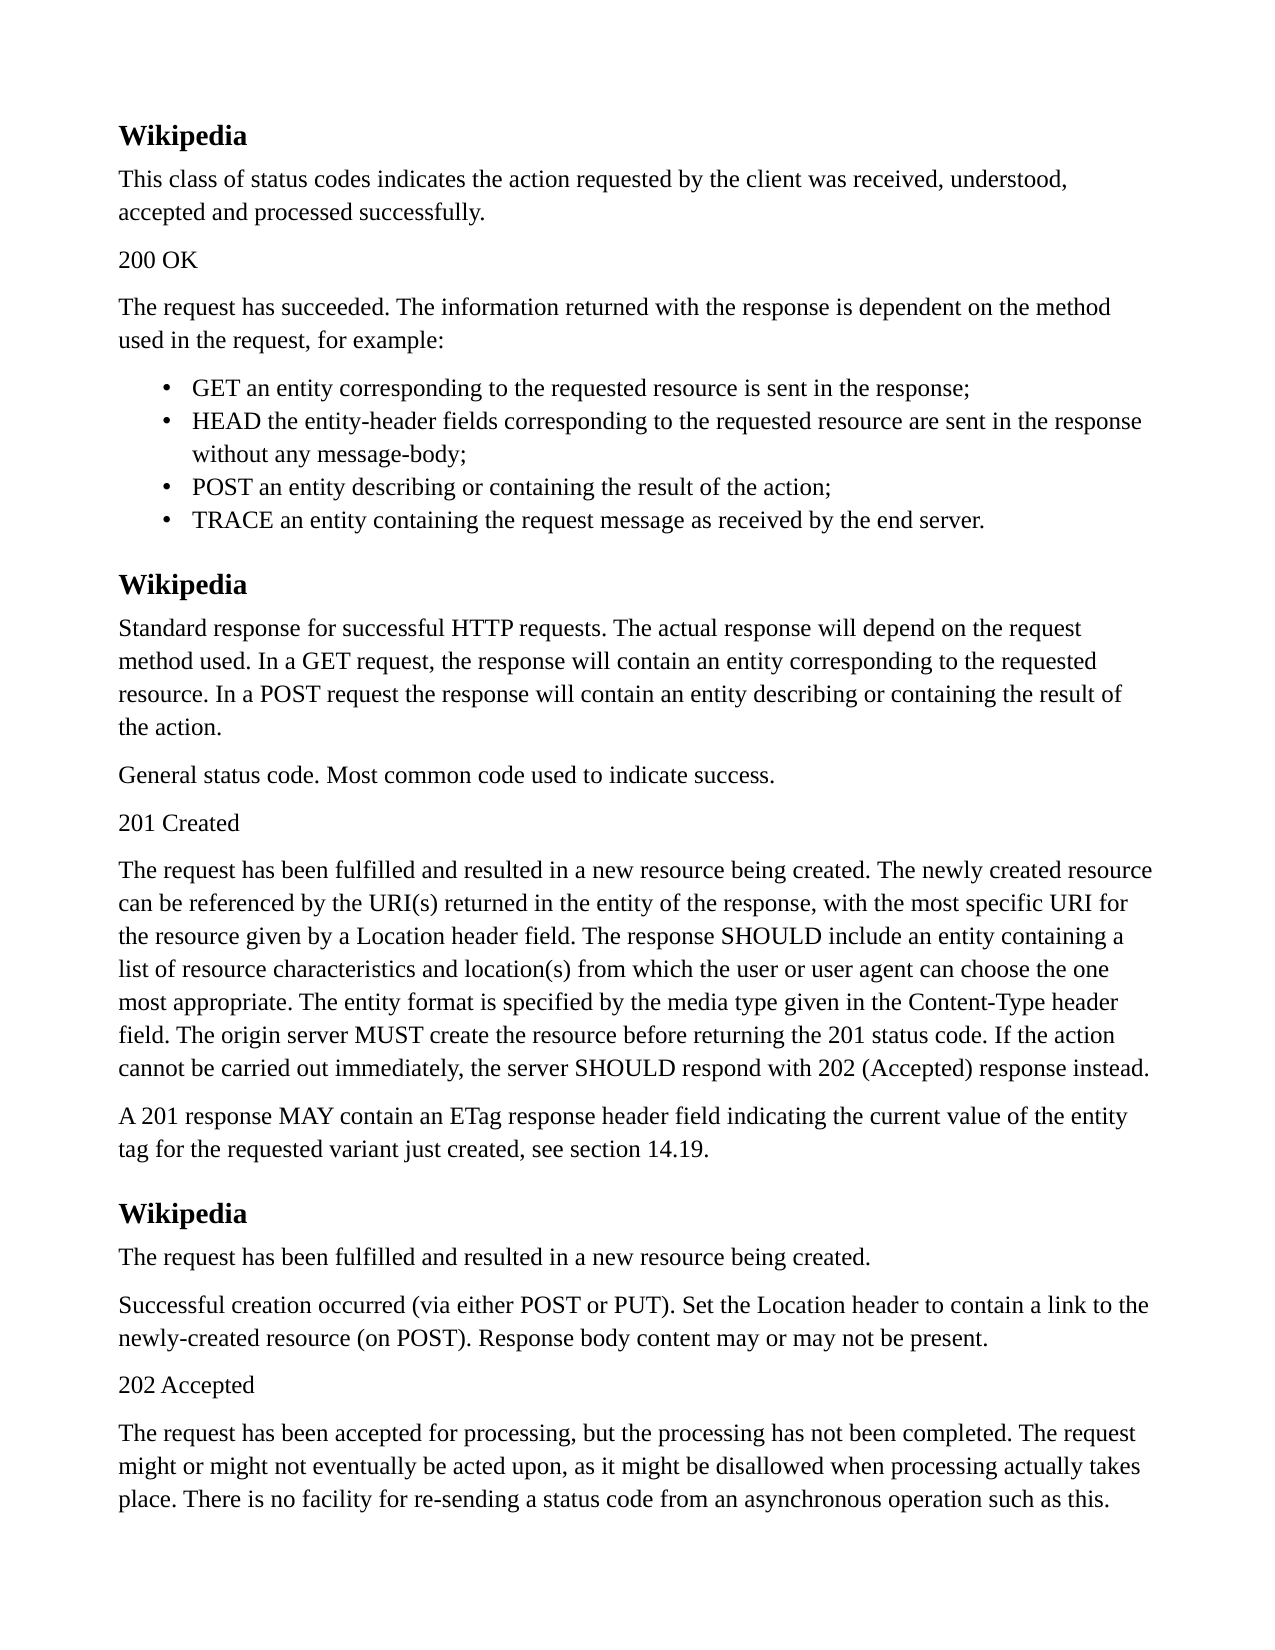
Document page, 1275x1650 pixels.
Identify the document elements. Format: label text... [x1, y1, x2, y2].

text The request has succeeded. The information returned with the response is dependent on the method used in the request, for example: [118, 292, 1157, 354]
text 200 OK [118, 245, 1157, 273]
subtitle Wikipedia [118, 1196, 1157, 1230]
text 202 Accepted [118, 1370, 1157, 1399]
text General status code. Most common code used to indicate success. [118, 760, 1157, 789]
text 201 Created [118, 808, 1157, 836]
text The request has been accepted for processing, but the processing has not been completed. The request might or might not eventually be acted upon, as it might be disallowed when processing actually takes place. There is no facility for re-sending a status code from an asynchronous operation such as this. [118, 1418, 1157, 1513]
list TRACE an entity containing the request message as received by the end server. [162, 505, 1157, 534]
subtitle Wikipedia [118, 118, 1157, 152]
list POST an entity describing or containing the result of the action; [162, 472, 1157, 501]
list GET an entity corresponding to the requested resource is sent in the response; [162, 373, 1157, 402]
subtitle Wikipedia [118, 567, 1157, 601]
text The request has been fulfilled and resulted in a new resource being created. [118, 1242, 1157, 1271]
text Successful creation occurred (via either POST or PUT). Set the Location header to contain a link to the newly-created resource (on POST). Response body content may or may not be present. [118, 1290, 1157, 1352]
list HEAD the entity-header fields corresponding to the requested resource are sent in the response without any message-body; [162, 406, 1157, 468]
text A 201 response MAY contain an ETag response header field indicating the current value of the entity tag for the requested variant just created, see section 14.19. [118, 1101, 1157, 1163]
text This class of status codes indicates the action requested by the client was received, understood, accepted and processed successfully. [118, 164, 1157, 226]
text The request has been fulfilled and resulted in a new resource being created. The newly created resource can be referenced by the URI(s) returned in the entity of the response, with the most specific URI for the resource given by a Location header field. The response SHOULD include an entity containing a list of resource characteristics and location(s) from which the user or user agent can choose the one most appropriate. The entity format is specified by the media type given in the Content-Type header field. The origin server MUST create the resource before returning the 201 status code. If the action cannot be carried out immediately, the server SHOULD respond with 202 (Accepted) response instead. [118, 855, 1157, 1082]
text Standard response for successful HTTP requests. The actual response will depend on the request method used. In a GET request, the response will contain an entity corresponding to the requested resource. In a POST request the response will contain an entity describing or containing the result of the action. [118, 613, 1157, 741]
